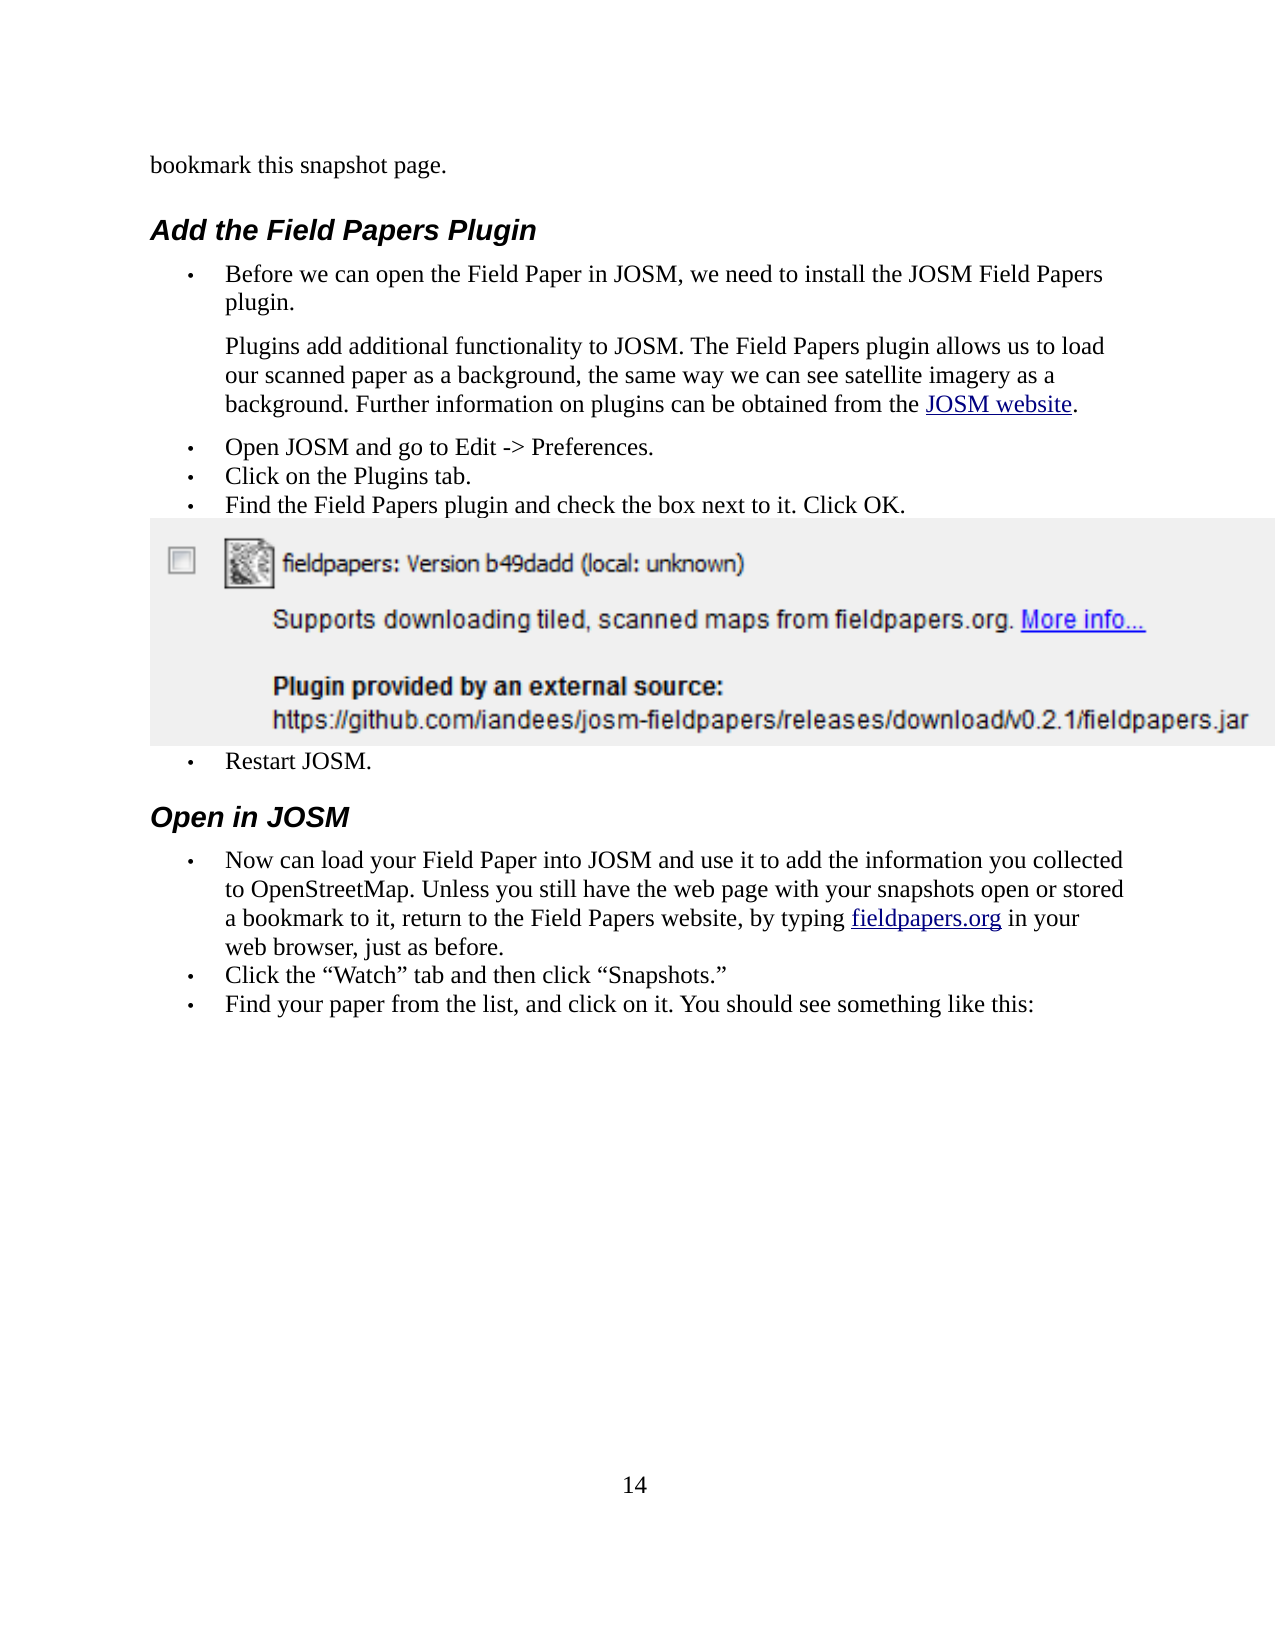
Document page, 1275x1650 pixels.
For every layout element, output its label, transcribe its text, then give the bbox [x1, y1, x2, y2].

list Click on the Plugins tab. [187, 461, 1125, 490]
list Now can load your Field Paper into JOSM and use it to add the information you collected to OpenStreetMap. Unless you still have the web page with your snapshots open or stored a bookmark to it, return to the Field Papers website, by typing fieldpapers.org in your web browser, just as before. [187, 846, 1125, 961]
picture [150, 518, 1275, 746]
list Click the “Watch” tab and then click “Snapshots.” [187, 961, 1125, 989]
list Open JOSM and go to Edit -> Preferences. [187, 432, 1125, 461]
list Before we can open the Field Paper in JOSM, we need to install the JOSM Field Papers plugin. [187, 259, 1125, 316]
subtitle Open in JOSM [150, 799, 1125, 833]
text bookmark this snapshot page. [150, 150, 1125, 179]
subtitle Add the Field Papers Plugin [150, 213, 1125, 246]
list Restart JOSM. [187, 746, 1125, 774]
list Find the Field Papers plugin and check the box next to it. Click OK. [187, 490, 1125, 518]
list Find your paper from the list, and click on it. You should see something like this: [187, 989, 1125, 1018]
text Plugins add additional functionality to JOSM. The Field Papers plugin allows us to load our scanned paper as a background, the same way we can see satellite imagery as a background. Further information on plugins can be obtained from the JOSM website. [225, 331, 1125, 417]
